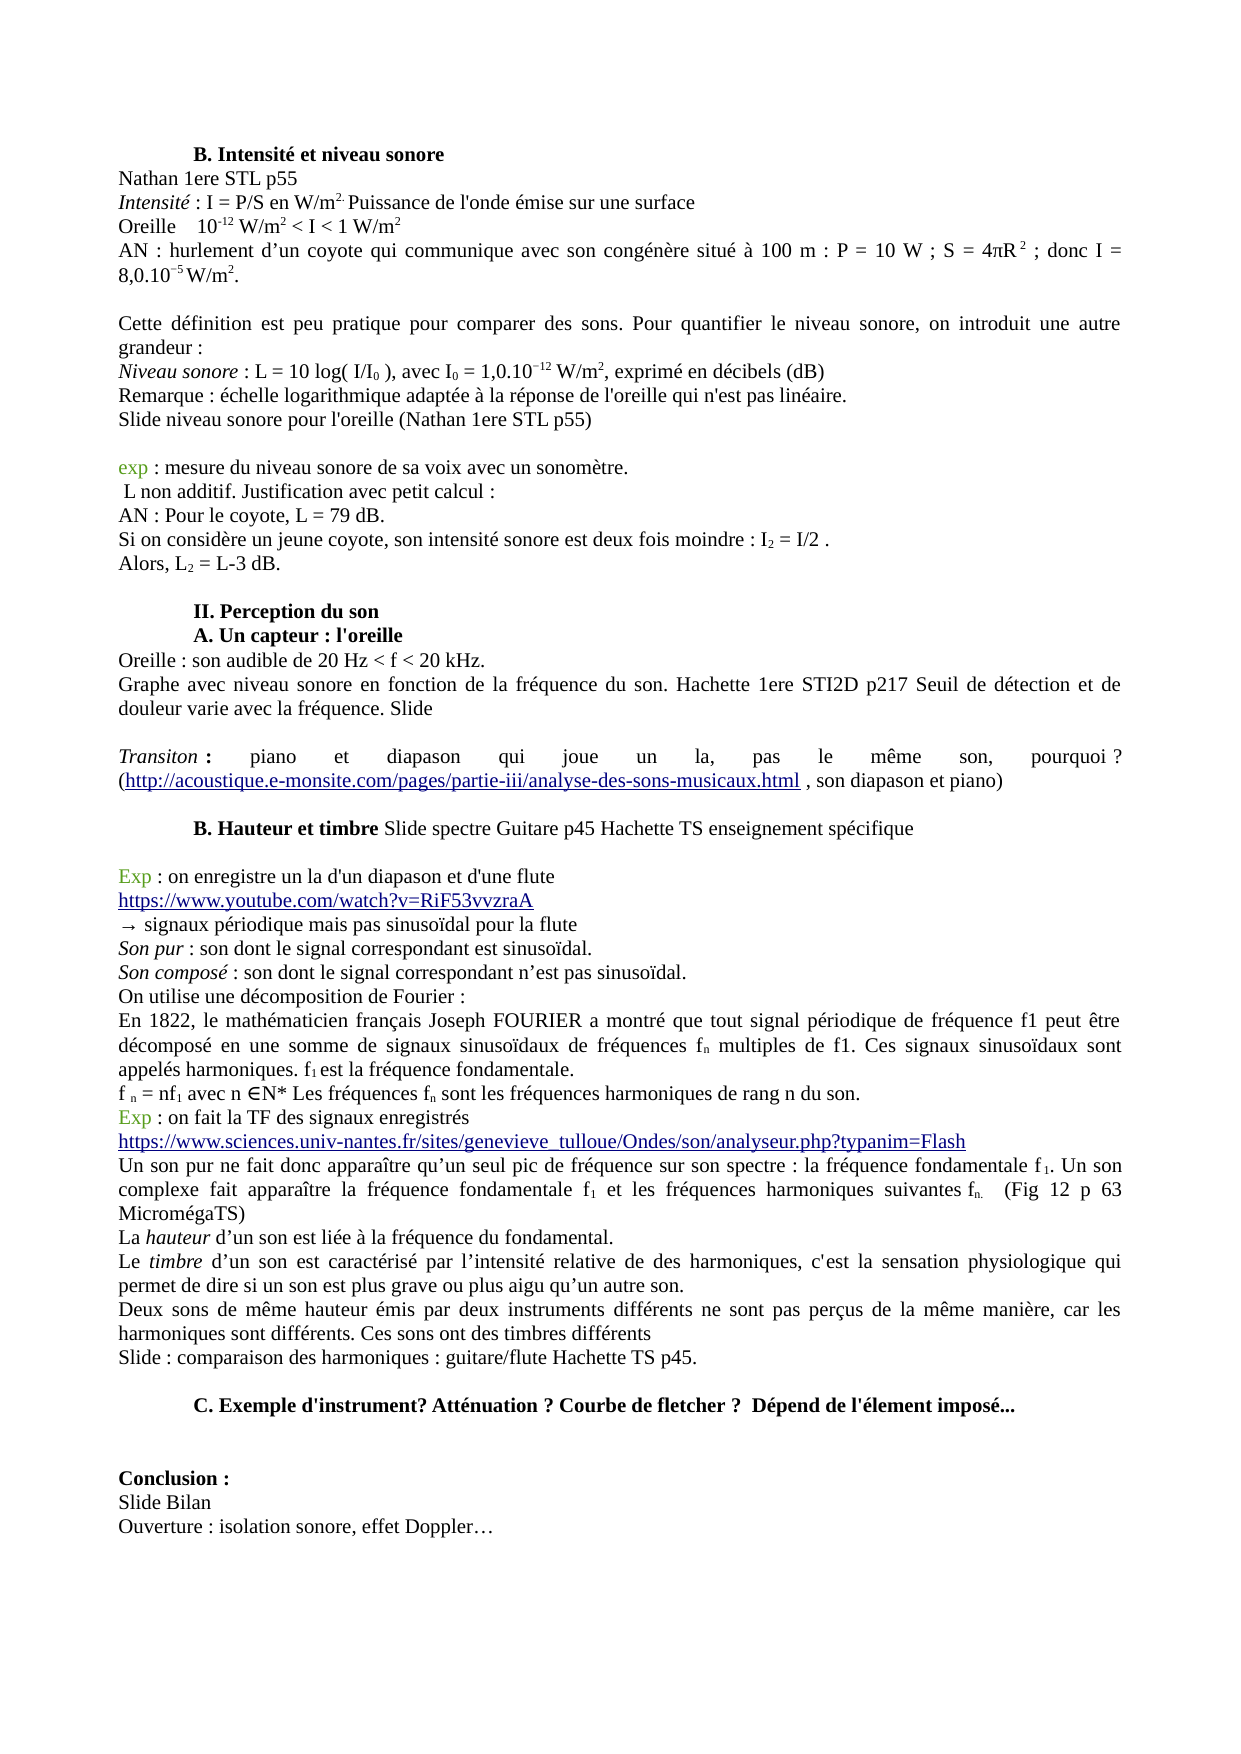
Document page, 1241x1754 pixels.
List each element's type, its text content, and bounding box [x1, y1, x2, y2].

text → signaux périodique mais pas sinusoïdal pour la flute [118, 912, 1122, 936]
list II. Perception du son [156, 599, 1122, 623]
list B. Intensité et niveau sonore [156, 142, 1122, 166]
text Exp : on fait la TF des signaux enregistrés [118, 1105, 1122, 1129]
text Son composé : son dont le signal correspondant n’est pas sinusoïdal. [118, 960, 1122, 984]
text Deux sons de même hauteur émis par deux instruments différents ne sont pas perçus de la même manière, car les harmoniques sont différents. Ces sons ont des timbres différents [118, 1297, 1122, 1345]
text Le timbre d’un son est caractérisé par l’intensité relative de des harmoniques, c'est la sensation physiologique qui permet de dire si un son est plus grave ou plus aigu qu’un autre son. [118, 1249, 1122, 1297]
text Ouverture : isolation sonore, effet Doppler… [118, 1514, 1122, 1538]
text AN : Pour le coyote, L = 79 dB. [118, 503, 1122, 527]
text L non additif. Justification avec petit calcul : [118, 479, 1122, 503]
list A. Un capteur : l'oreille [156, 623, 1122, 647]
list B. Hauteur et timbre Slide spectre Guitare p45 Hachette TS enseignement spécifique [156, 816, 1122, 840]
text Son pur : son dont le signal correspondant est sinusoïdal. [118, 936, 1122, 960]
text Remarque : échelle logarithmique adaptée à la réponse de l'oreille qui n'est pas linéaire. [118, 383, 1122, 407]
text Transiton : piano et diapason qui joue un la, pas le même son, pourquoi ? (http://acoustique.e-monsite.com/pages/partie-iii/analyse-des-sons-musicaux.html , son diapason et piano) [118, 744, 1122, 792]
text En 1822, le mathématicien français Joseph FOURIER a montré que tout signal périodique de fréquence f1 peut être décomposé en une somme de signaux sinusoïdaux de fréquences fn multiples de f1. Ces signaux sinusoïdaux sont appelés harmoniques. f1 est la fréquence fondamentale. [118, 1008, 1122, 1081]
list C. Exemple d'instrument? Atténuation ? Courbe de fletcher ? Dépend de l'élement imposé... [156, 1393, 1122, 1417]
text https://www.youtube.com/watch?v=RiF53vvzraA [118, 888, 1122, 912]
text Niveau sonore : L = 10 log( I/I0 ), avec I0 = 1,0.10−12 W/m2, exprimé en décibels (dB) [118, 359, 1122, 383]
text AN : hurlement d’un coyote qui communique avec son congénère situé à 100 m : P = 10 W ; S = 4πR2 ; donc I = 8,0.10−5 W/m2. [118, 238, 1122, 287]
text Alors, L2 = L-3 dB. [118, 551, 1122, 575]
text Exp : on enregistre un la d'un diapason et d'une flute [118, 864, 1122, 888]
text Oreille 10-12 W/m2 < I < 1 W/m2 [118, 214, 1122, 238]
text Conclusion : [118, 1466, 1122, 1490]
text exp : mesure du niveau sonore de sa voix avec un sonomètre. [118, 455, 1122, 479]
text La hauteur d’un son est liée à la fréquence du fondamental. [118, 1225, 1122, 1249]
text f n = nf1 avec n ∈N* Les fréquences fn sont les fréquences harmoniques de rang n du son. [118, 1081, 1122, 1105]
text Cette définition est peu pratique pour comparer des sons. Pour quantifier le niveau sonore, on introduit une autre grandeur : [118, 311, 1122, 359]
text On utilise une décomposition de Fourier : [118, 984, 1122, 1008]
text Si on considère un jeune coyote, son intensité sonore est deux fois moindre : I2 = I/2 . [118, 527, 1122, 551]
text https://www.sciences.univ-nantes.fr/sites/genevieve_tulloue/Ondes/son/analyseur.php?typanim=Flash [118, 1129, 1122, 1153]
text Slide niveau sonore pour l'oreille (Nathan 1ere STL p55) [118, 407, 1122, 431]
text Nathan 1ere STL p55 [118, 166, 1122, 190]
text Graphe avec niveau sonore en fonction de la fréquence du son. Hachette 1ere STI2D p217 Seuil de détection et de douleur varie avec la fréquence. Slide [118, 672, 1122, 720]
text Intensité : I = P/S en W/m2. Puissance de l'onde émise sur une surface [118, 190, 1122, 214]
text Oreille : son audible de 20 Hz < f < 20 kHz. [118, 647, 1122, 672]
text Slide : comparaison des harmoniques : guitare/flute Hachette TS p45. [118, 1345, 1122, 1369]
text Un son pur ne fait donc apparaître qu’un seul pic de fréquence sur son spectre : la fréquence fondamentale f1. Un son complexe fait apparaître la fréquence fondamentale f1 et les fréquences harmoniques suivantes fn. (Fig 12 p 63 MicromégaTS) [118, 1153, 1122, 1225]
text Slide Bilan [118, 1490, 1122, 1514]
